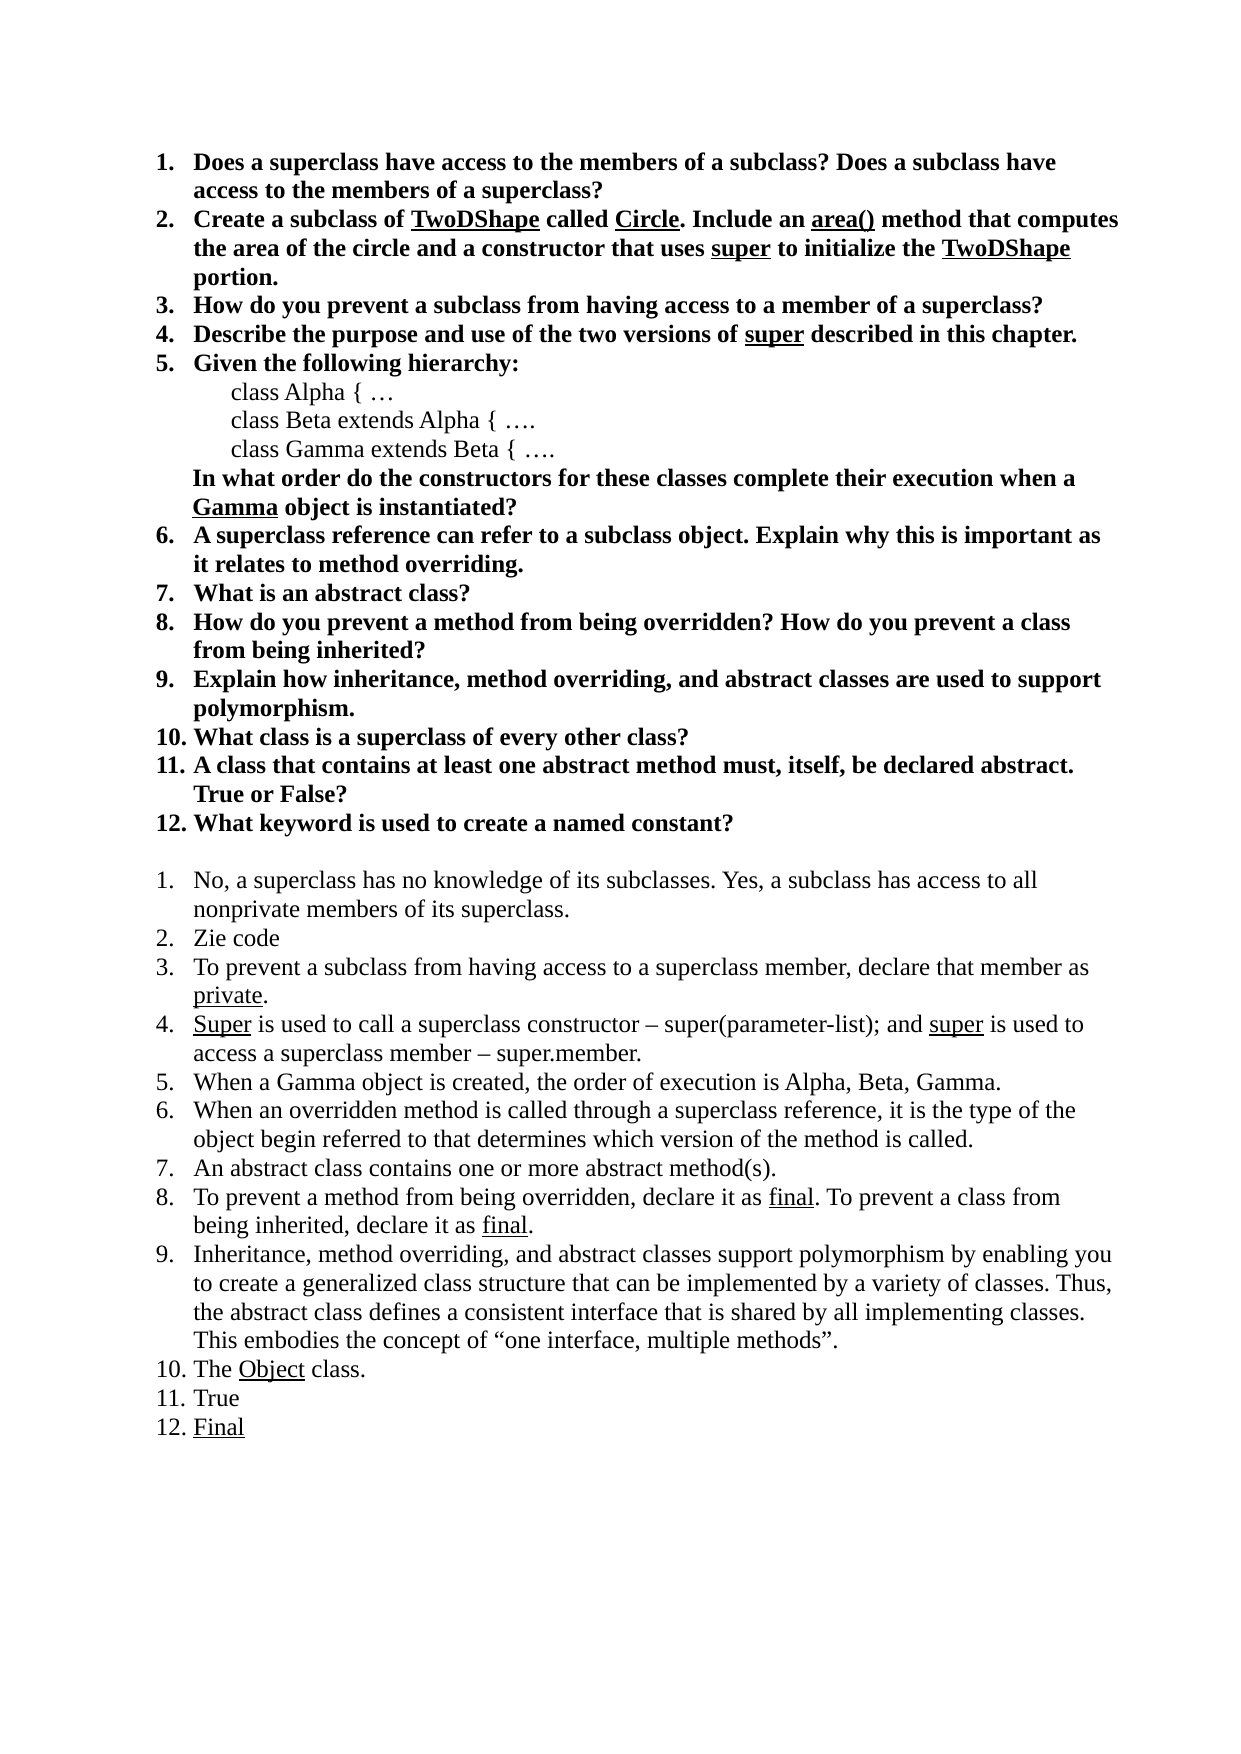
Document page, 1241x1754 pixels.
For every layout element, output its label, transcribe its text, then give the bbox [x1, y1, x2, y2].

text In what order do the constructors for these classes complete their execution when a Gamma object is instantiated? [118, 463, 1122, 521]
list class Alpha { … [193, 377, 1122, 406]
list What is an abstract class? [156, 578, 1122, 607]
list To prevent a method from being overridden, declare it as final. To prevent a class from being inherited, declare it as final. [156, 1182, 1122, 1239]
list To prevent a subclass from having access to a superclass member, declare that member as private. [156, 952, 1122, 1009]
list Given the following hierarchy: [156, 348, 1122, 377]
list Zie code [156, 923, 1122, 952]
list How do you prevent a subclass from having access to a member of a superclass? [156, 291, 1122, 319]
list Final [156, 1412, 1122, 1441]
list The Object class. [156, 1354, 1122, 1383]
list A superclass reference can refer to a subclass object. Explain why this is important as it relates to method overriding. [156, 521, 1122, 578]
list When a Gamma object is created, the order of execution is Alpha, Beta, Gamma. [156, 1067, 1122, 1096]
list An abstract class contains one or more abstract method(s). [156, 1153, 1122, 1182]
list Create a subclass of TwoDShape called Circle. Include an area() method that computes the area of the circle and a constructor that uses super to initialize the TwoDShape portion. [156, 204, 1122, 291]
list class Beta extends Alpha { …. [193, 406, 1122, 434]
list Explain how inheritance, method overriding, and abstract classes are used to support polymorphism. [156, 664, 1122, 722]
list Super is used to call a superclass constructor – super(parameter-list); and super is used to access a superclass member – super.member. [156, 1009, 1122, 1067]
list Inheritance, method overriding, and abstract classes support polymorphism by enabling you to create a generalized class structure that can be implemented by a variety of classes. Thus, the abstract class defines a consistent interface that is shared by all implementing classes. This embodies the concept of “one interface, multiple methods”. [156, 1239, 1122, 1354]
list Describe the purpose and use of the two versions of super described in this chapter. [156, 319, 1122, 348]
list A class that contains at least one abstract method must, itself, be declared abstract. True or False? [156, 751, 1122, 808]
list What keyword is used to create a named constant? [156, 808, 1122, 837]
list What class is a superclass of every other class? [156, 722, 1122, 751]
list True [156, 1383, 1122, 1412]
list No, a superclass has no knowledge of its subclasses. Yes, a subclass has access to all nonprivate members of its superclass. [156, 866, 1122, 923]
list class Gamma extends Beta { …. [193, 434, 1122, 463]
list When an overridden method is called through a superclass reference, it is the type of the object begin referred to that determines which version of the method is called. [156, 1096, 1122, 1153]
list Does a superclass have access to the members of a subclass? Does a subclass have access to the members of a superclass? [156, 147, 1122, 204]
list How do you prevent a method from being overridden? How do you prevent a class from being inherited? [156, 607, 1122, 664]
